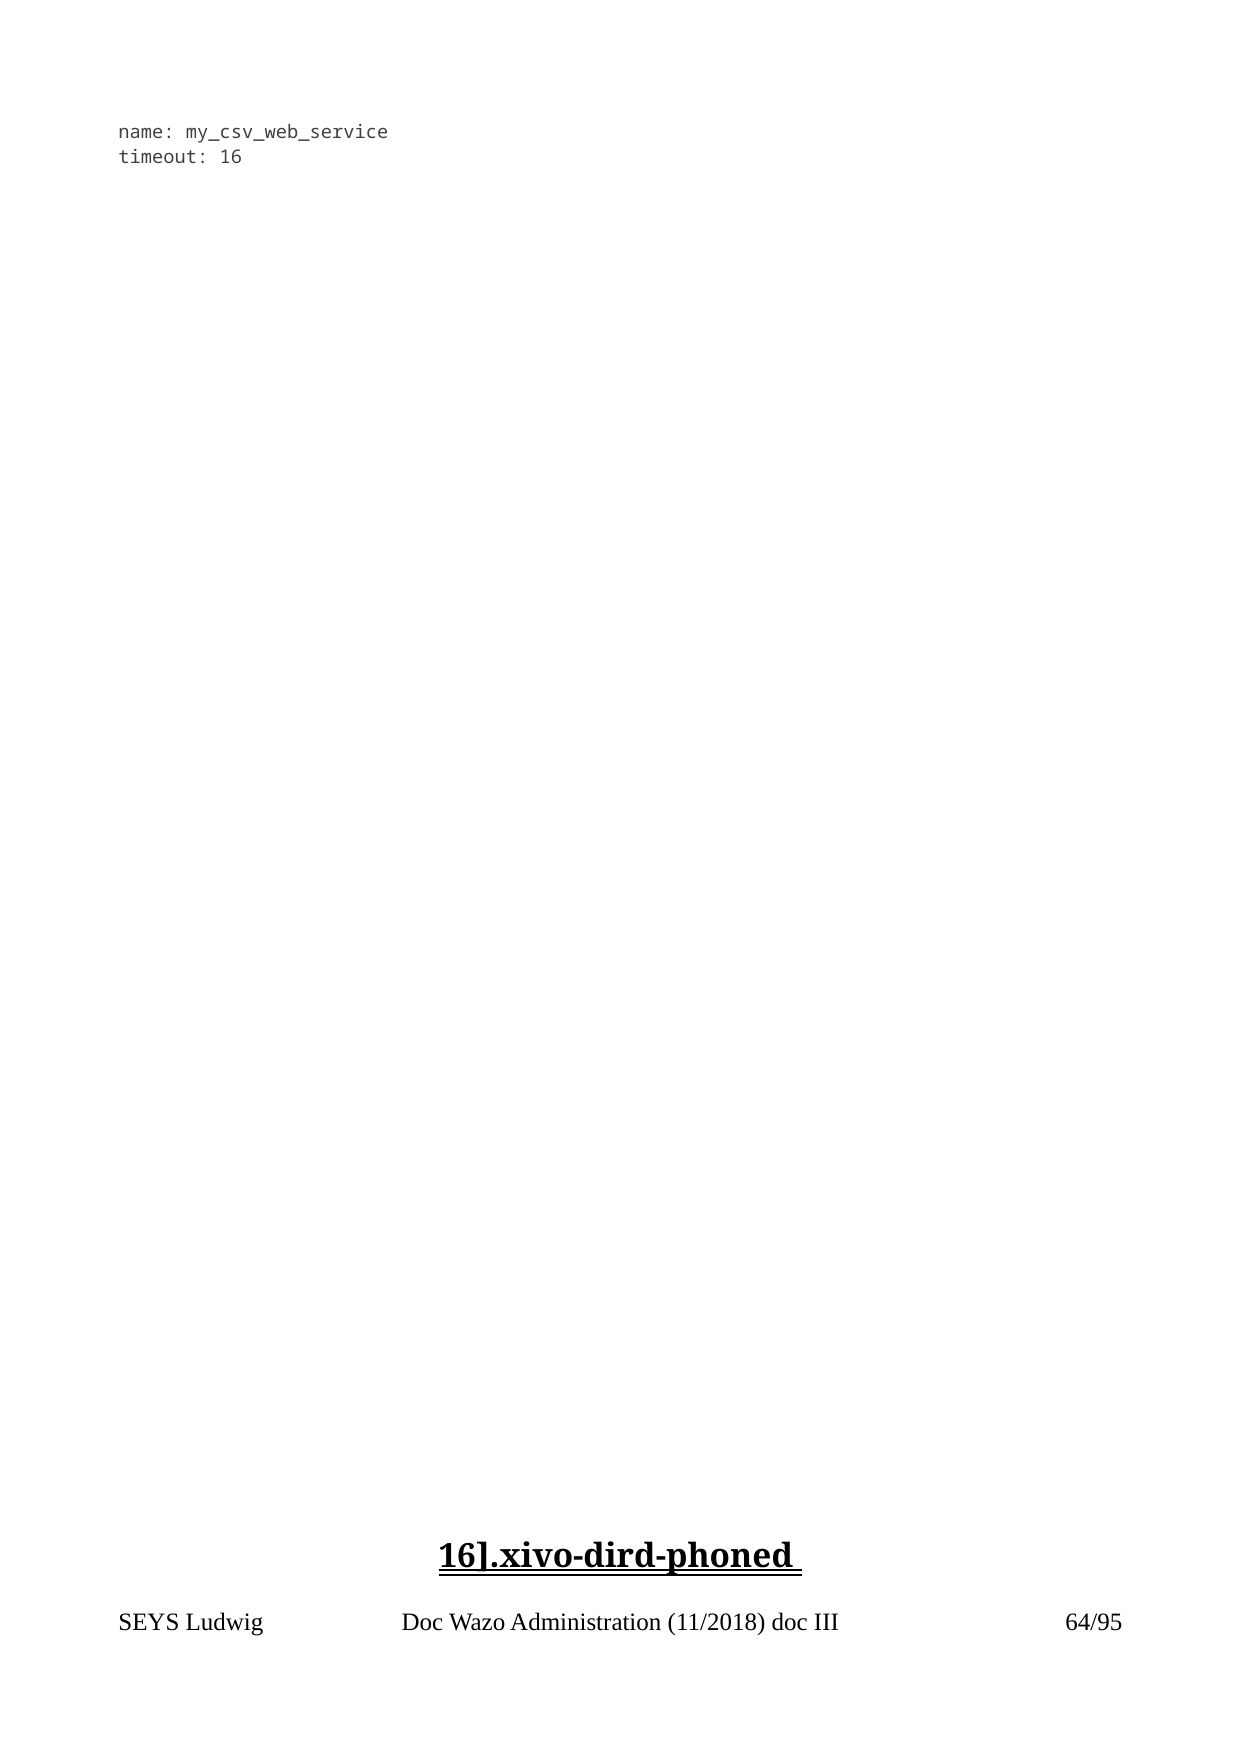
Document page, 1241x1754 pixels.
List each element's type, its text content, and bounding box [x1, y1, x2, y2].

text name: my_csv_web_service [118, 118, 1122, 144]
text timeout: 16 [118, 144, 1122, 169]
text 16].xivo-dird-phoned [118, 1532, 1122, 1577]
